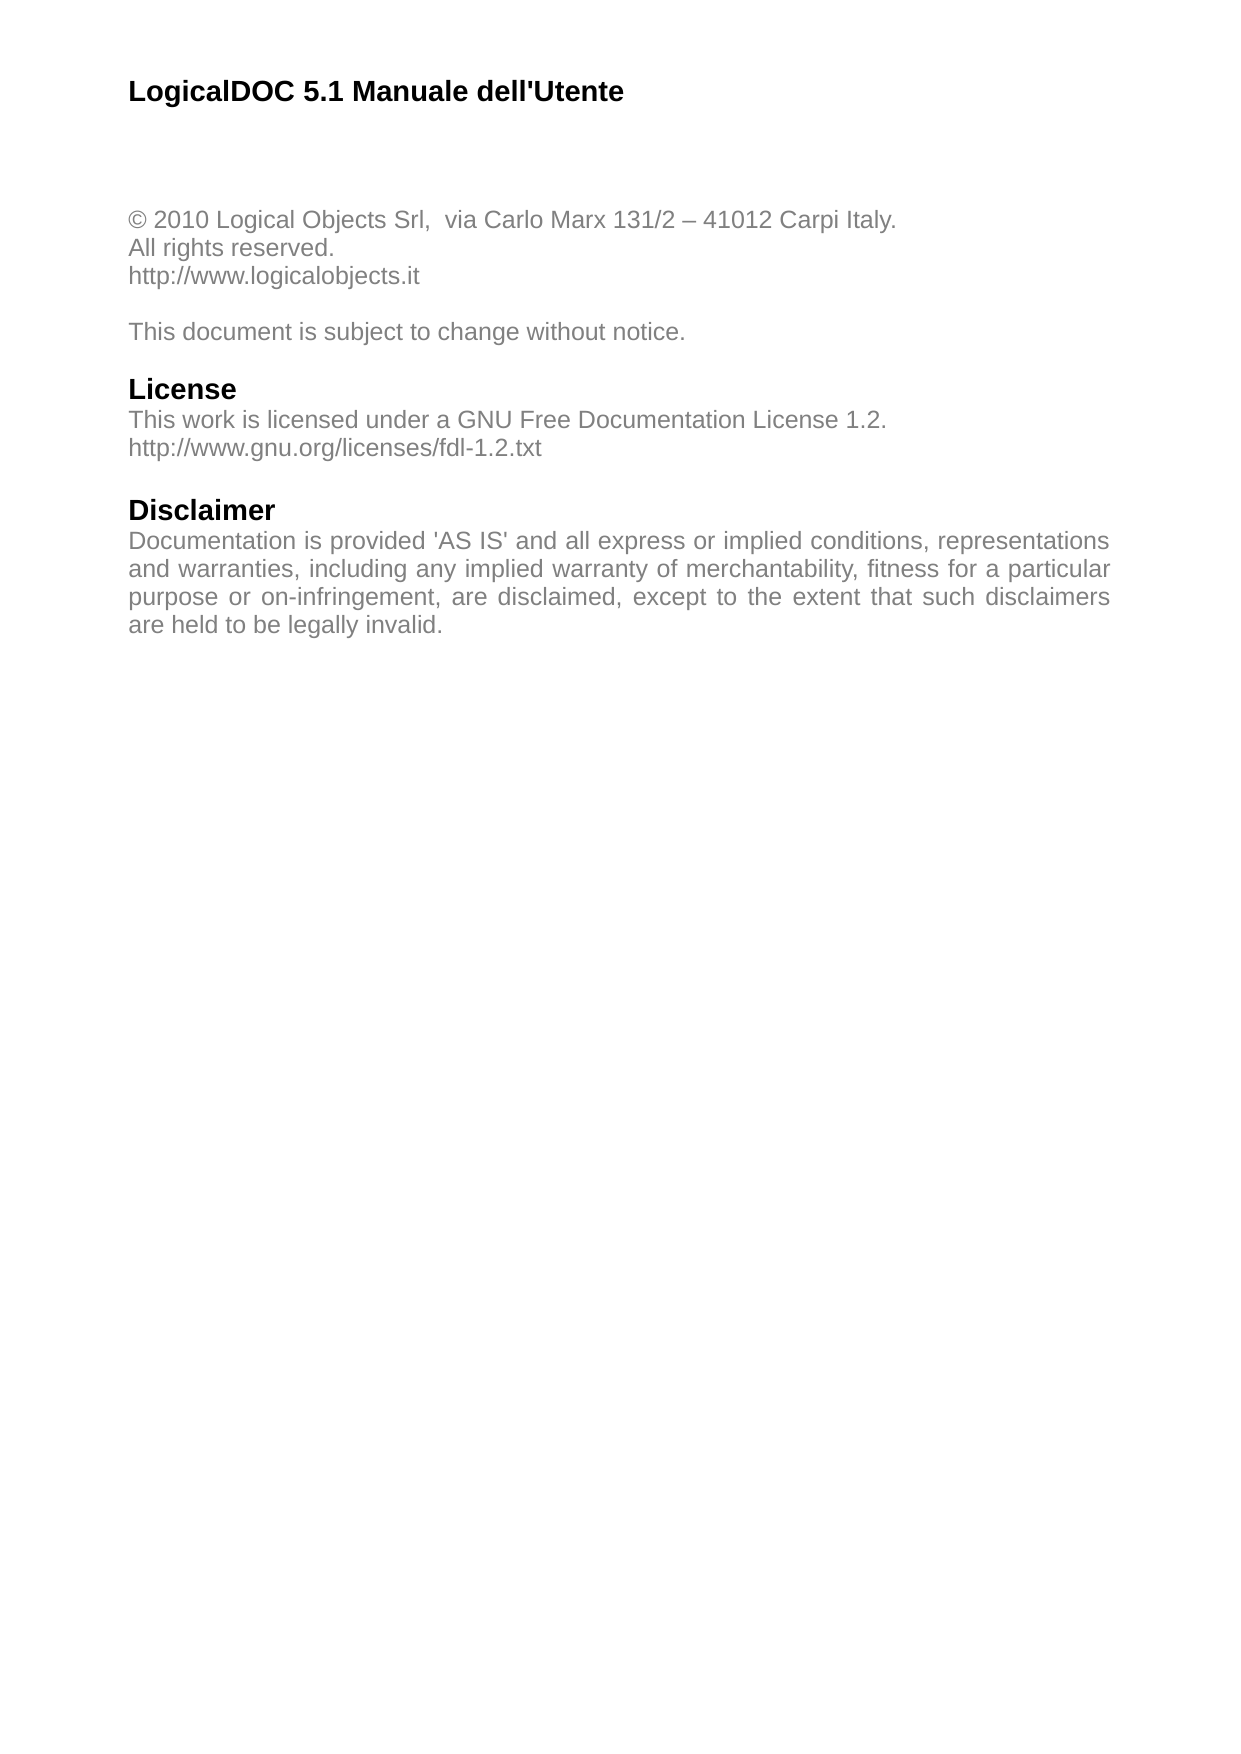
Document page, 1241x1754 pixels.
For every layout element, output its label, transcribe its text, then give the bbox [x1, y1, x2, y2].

text License [128, 373, 1112, 406]
text © 2010 Logical Objects Srl, via Carlo Marx 131/2 – 41012 Carpi Italy. [128, 206, 1112, 234]
text http://www.gnu.org/licenses/fdl-1.2.txt [128, 434, 1112, 462]
text This document is subject to change without notice. [128, 317, 1112, 345]
text Disclaimer [128, 494, 1112, 527]
text http://www.logicalobjects.it [128, 262, 1112, 289]
text This work is licensed under a GNU Free Documentation License 1.2. [128, 406, 1112, 434]
text All rights reserved. [128, 234, 1112, 262]
text Documentation is provided 'AS IS' and all express or implied conditions, representations and warranties, including any implied warranty of merchantability, fitness for a particular purpose or on-infringement, are disclaimed, except to the extent that such disclaimers are held to be legally invalid. [128, 527, 1112, 639]
